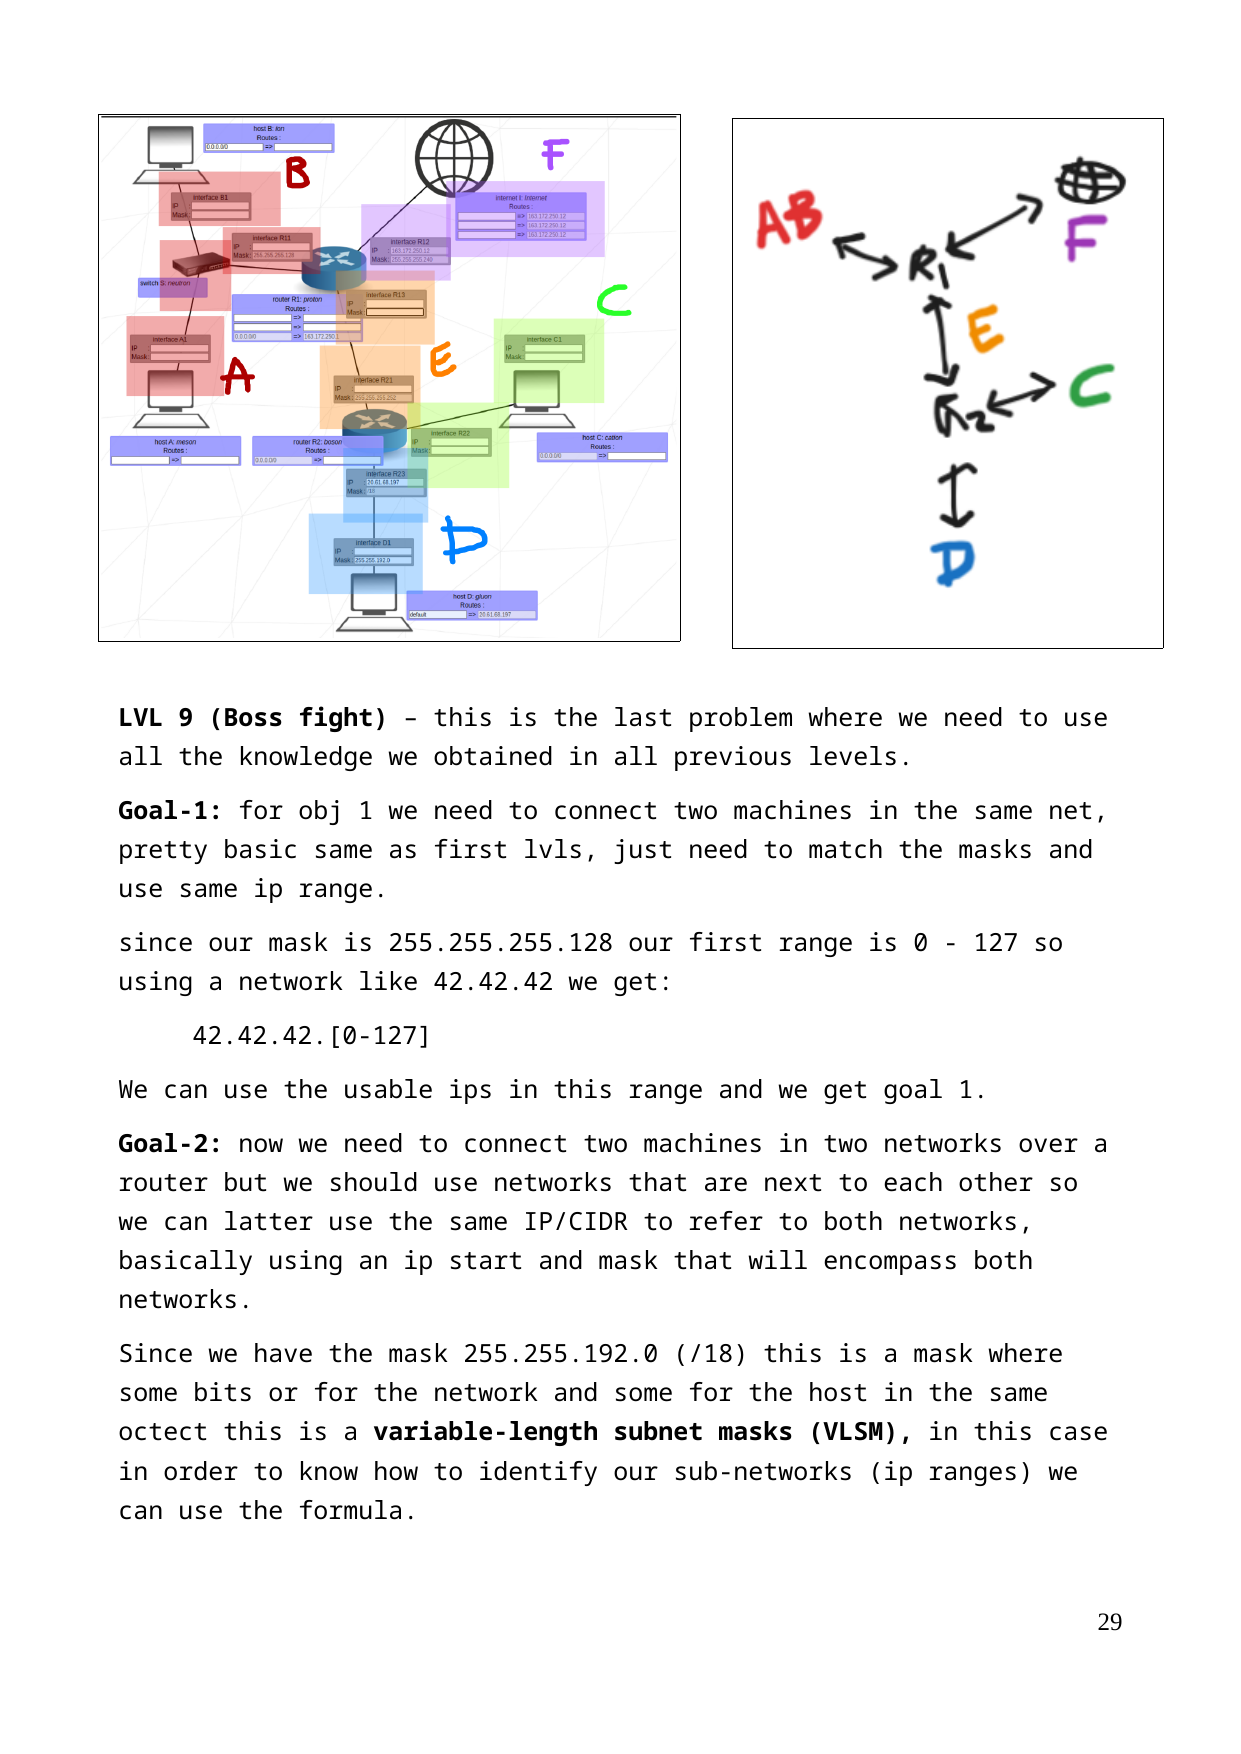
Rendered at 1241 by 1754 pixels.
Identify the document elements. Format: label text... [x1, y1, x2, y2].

text We can use the usable ips in this range and we get goal 1. [118, 1072, 1122, 1106]
text Goal-1: for obj 1 we need to connect two machines in the same net, pretty basic same as first lvls, just need to match the masks and use same ip range. [118, 793, 1122, 905]
text Since we have the mask 255.255.192.0 (/18) this is a mask where some bits or for the network and some for the host in the same octect this is a variable-length subnet masks (VLSM), in this case in order to know how to identify our sub-networks (ip ranges) we can use the formula. [118, 1336, 1122, 1526]
text since our mask is 255.255.255.128 our first range is 0 - 127 so using a network like 42.42.42 we get: [118, 925, 1122, 998]
text 42.42.42.[0-127] [118, 1018, 1122, 1052]
picture [101, 116, 677, 638]
picture [734, 121, 1160, 645]
text Goal-2: now we need to connect two machines in two networks over a router but we should use networks that are next to each other so we can latter use the same IP/CIDR to refer to both networks, basically using an ip start and mask that will encompass both networks. [118, 1125, 1122, 1316]
text LVL 9 (Boss fight) – this is the last problem where we need to use all the knowledge we obtained in all previous levels. [118, 700, 1122, 773]
